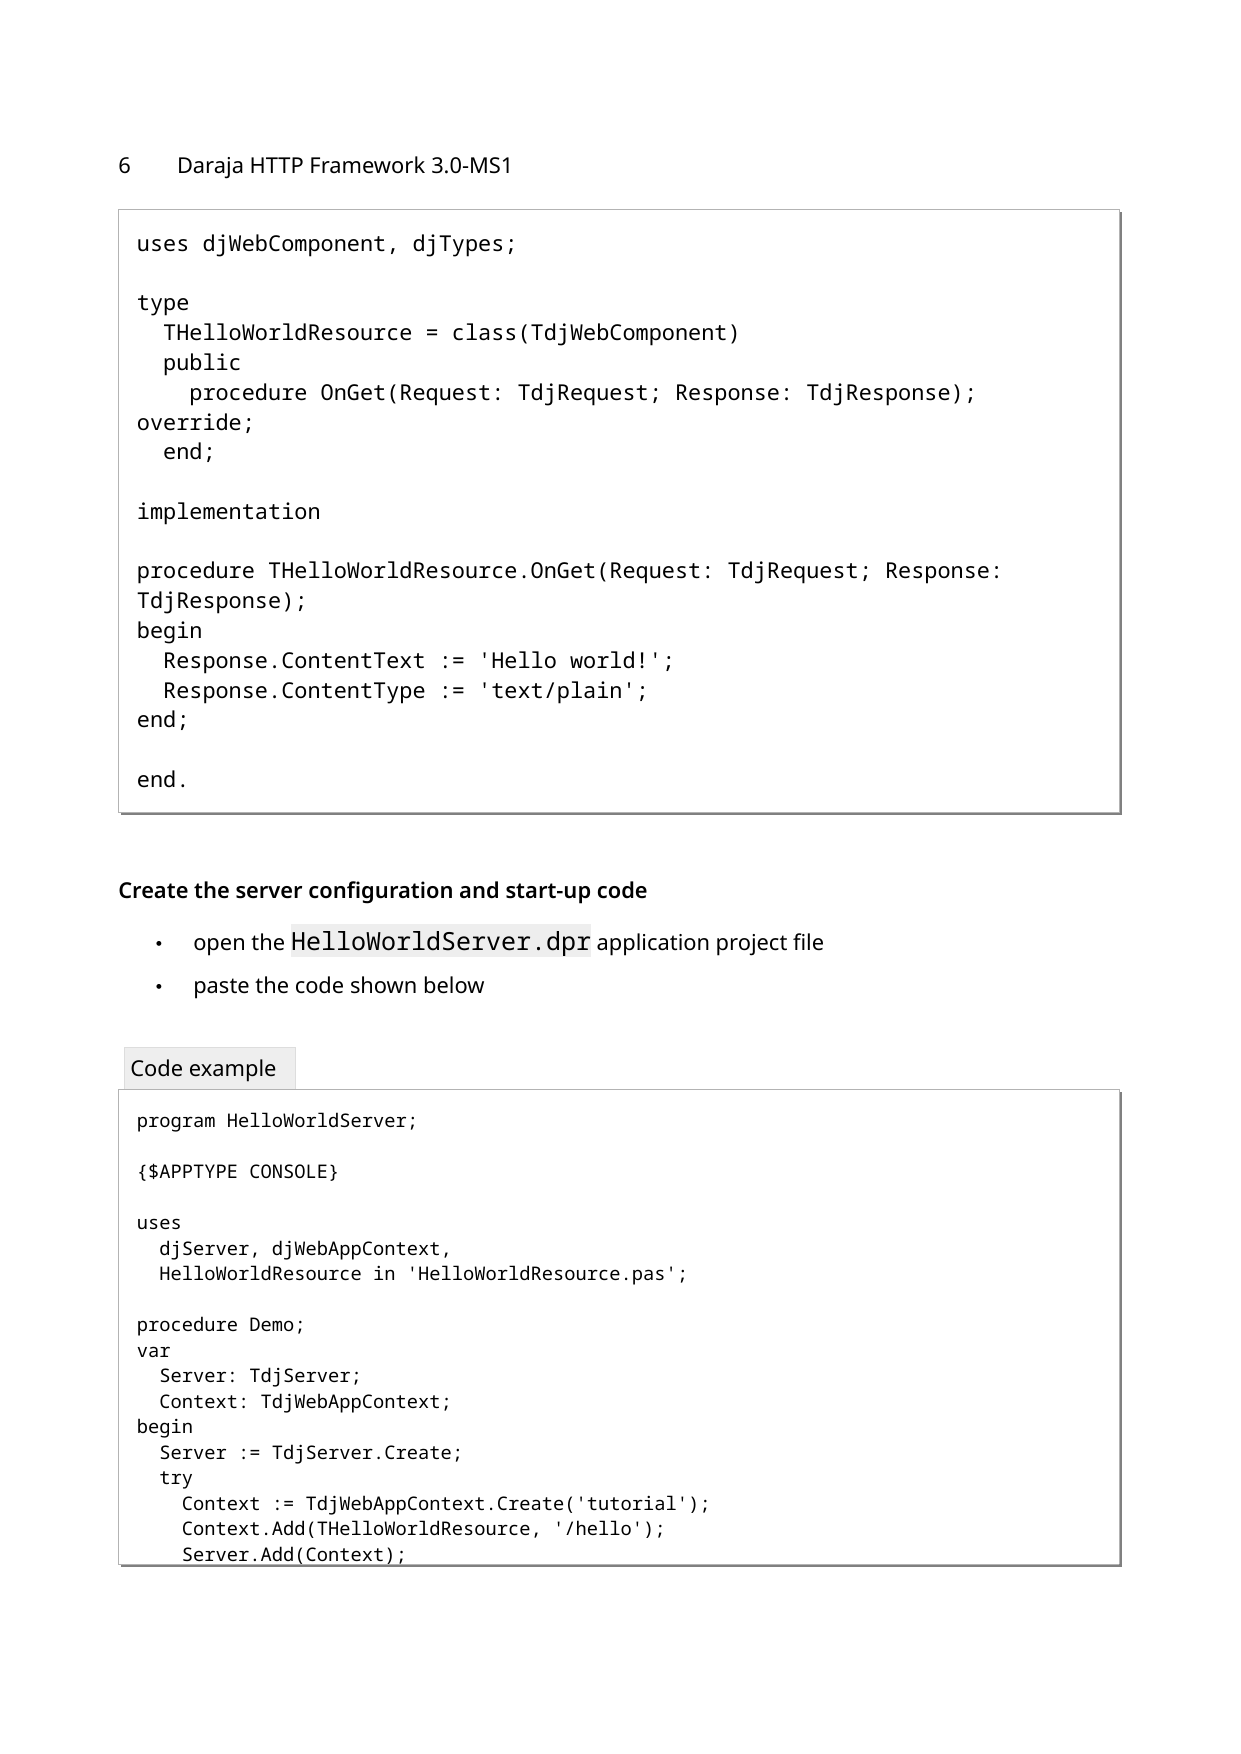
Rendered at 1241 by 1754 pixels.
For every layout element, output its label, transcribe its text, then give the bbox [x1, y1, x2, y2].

text Context := TdjWebAppContext.Create('tutorial'); [119, 1472, 1119, 1497]
text uses [119, 1191, 1119, 1216]
text Context.Add(THelloWorldResource, '/hello'); [119, 1497, 1119, 1523]
text public [119, 328, 1119, 358]
text Code example [125, 1048, 295, 1089]
text end; [119, 686, 1119, 734]
text procedure OnGet(Request: TdjRequest; Response: TdjResponse); override; [119, 358, 1119, 418]
text {$APPTYPE CONSOLE} [119, 1140, 1119, 1184]
text var [119, 1318, 1119, 1344]
list open the HelloWorldServer.dpr application project file [156, 923, 1122, 957]
text end. [119, 746, 1119, 812]
text Context: TdjWebAppContext; [119, 1369, 1119, 1395]
text end; [119, 418, 1119, 466]
text Response.ContentType := 'text/plain'; [119, 656, 1119, 686]
text THelloWorldResource = class(TdjWebComponent) [119, 299, 1119, 328]
text HelloWorldResource in 'HelloWorldResource.pas'; [119, 1242, 1119, 1286]
text Response.ContentText := 'Hello world!'; [119, 626, 1119, 656]
list paste the code shown below [156, 970, 1122, 1000]
text begin [119, 1395, 1119, 1421]
text begin [119, 597, 1119, 626]
text djServer, djWebAppContext, [119, 1216, 1119, 1242]
text program HelloWorldServer; [119, 1090, 1119, 1133]
text Server := TdjServer.Create; [119, 1421, 1119, 1446]
text Server.Add(Context); [119, 1523, 1119, 1564]
text var [252, 1319, 258, 1330]
text Server: TdjServer; [119, 1344, 1119, 1369]
text try [119, 1446, 1119, 1472]
text type [119, 269, 1119, 299]
text uses djWebComponent, djTypes; [119, 210, 1119, 257]
subtitle Create the server configuration and start-up code [118, 875, 1122, 905]
text procedure THelloWorldResource.OnGet(Request: TdjRequest; Response: TdjResponse); [119, 537, 1119, 597]
text procedure Demo; [119, 1293, 1119, 1318]
text implementation [119, 477, 1119, 526]
